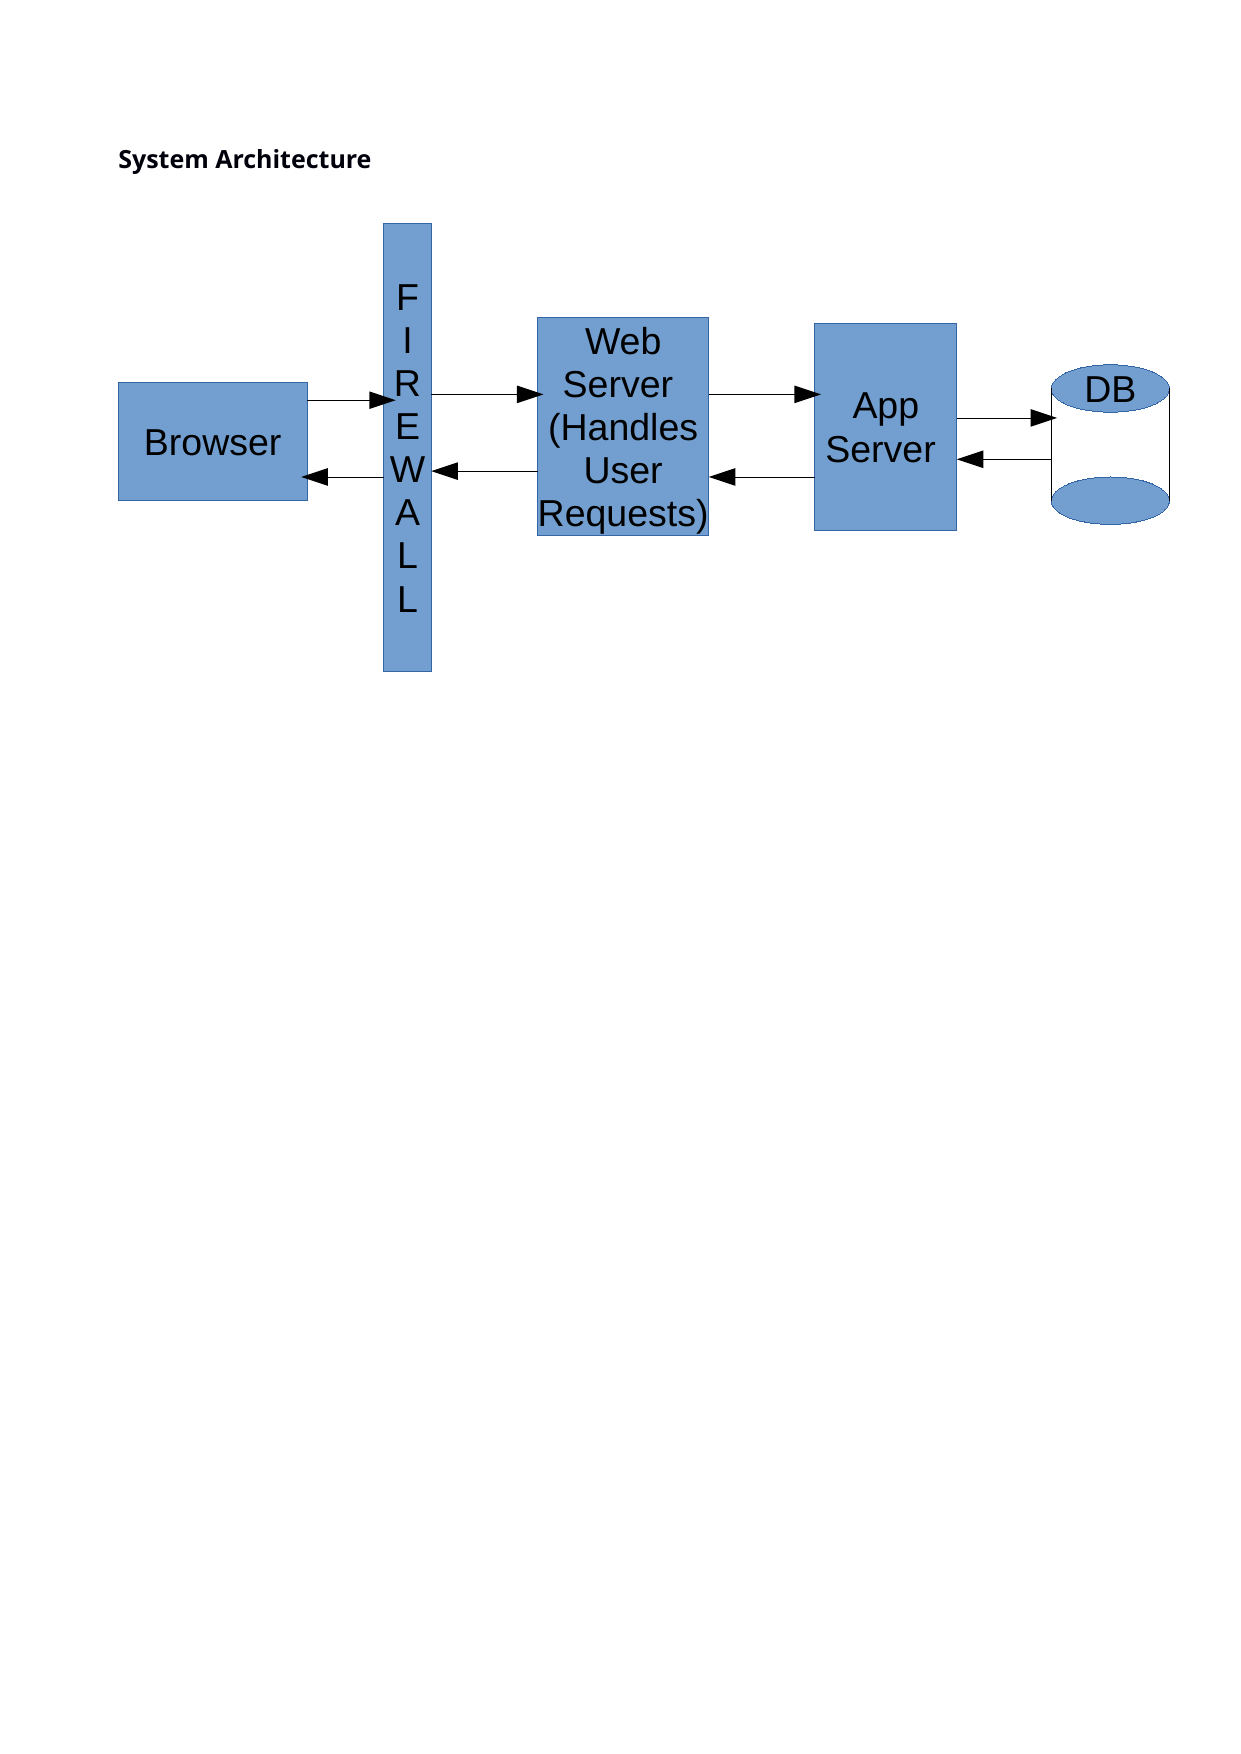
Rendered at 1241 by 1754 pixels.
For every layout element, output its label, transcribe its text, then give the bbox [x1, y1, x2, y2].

text System Architecture [118, 142, 1122, 176]
